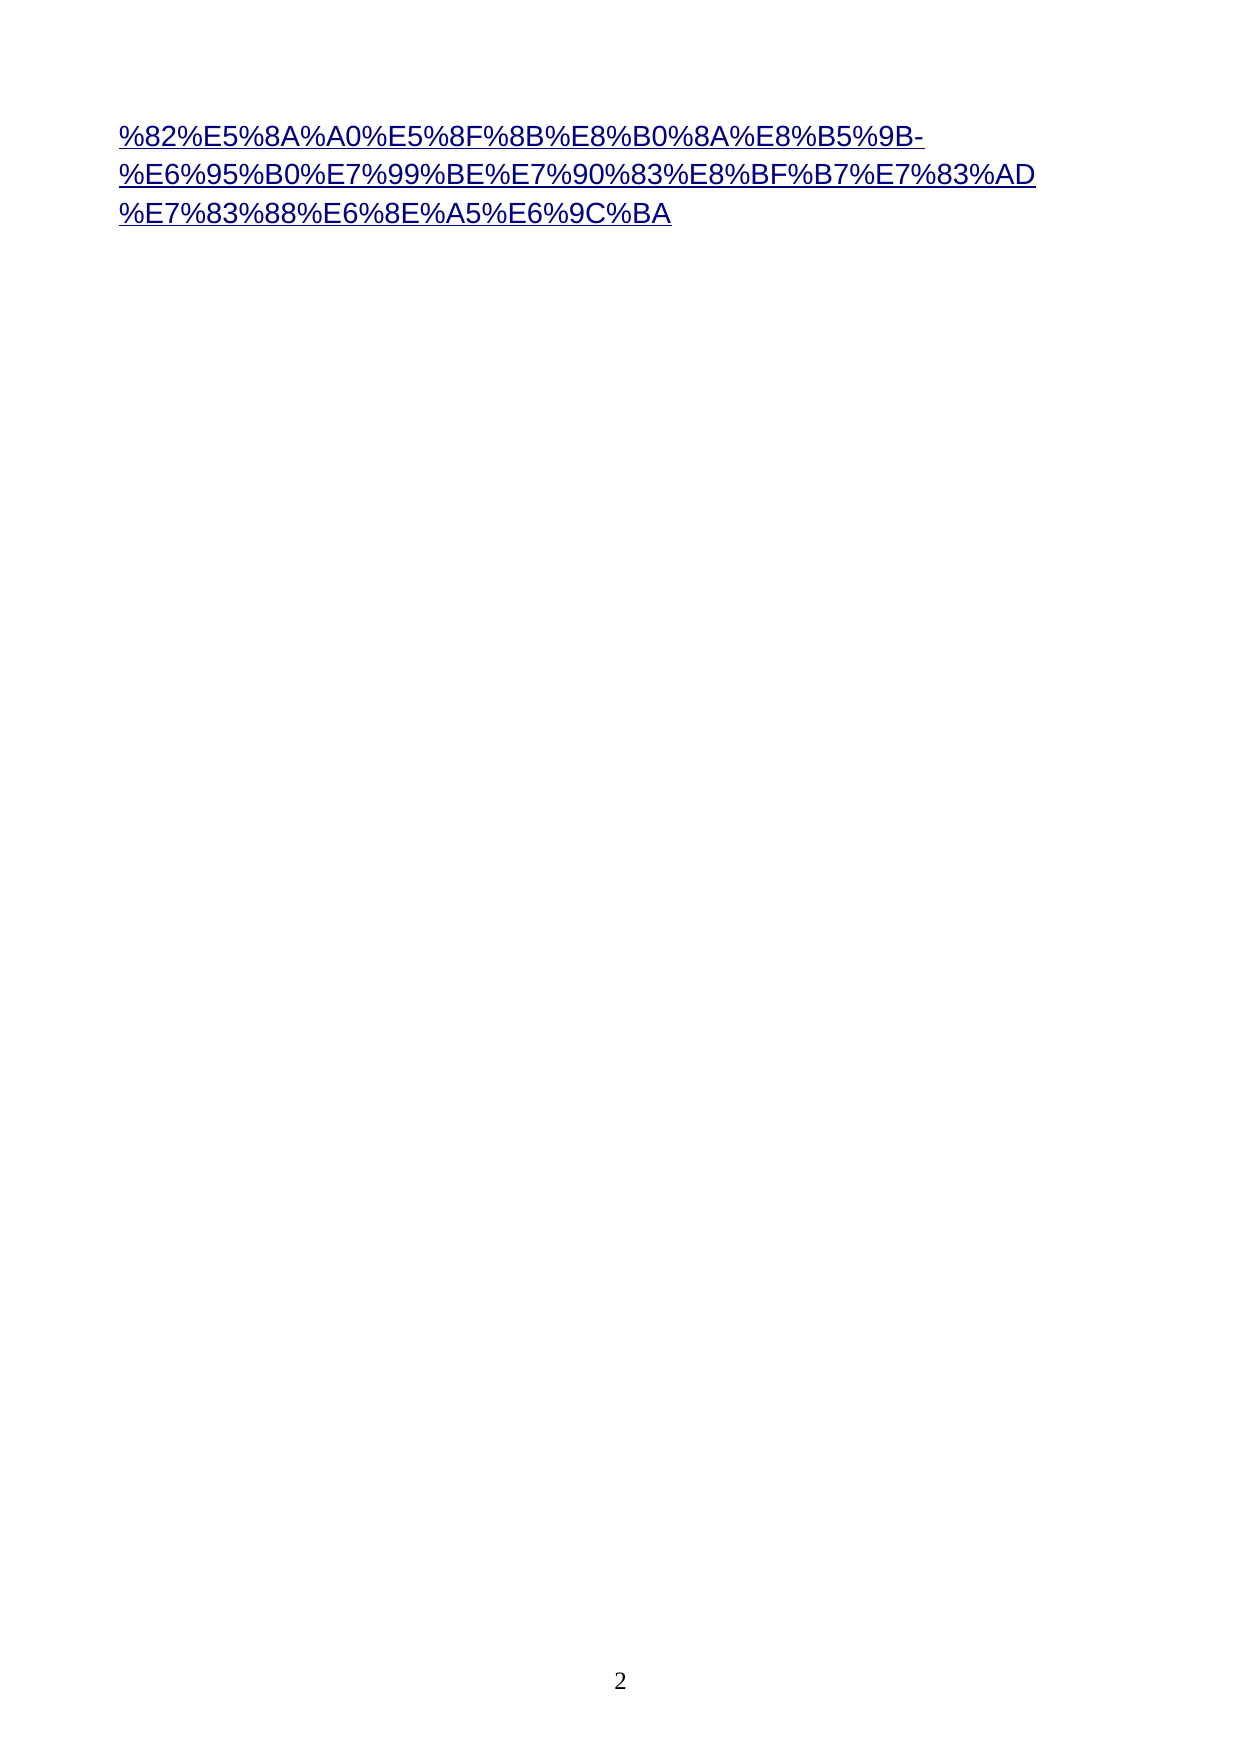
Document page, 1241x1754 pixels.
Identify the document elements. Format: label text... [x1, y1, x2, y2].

text %82%E5%8A%A0%E5%8F%8B%E8%B0%8A%E8%B5%9B-%E6%95%B0%E7%99%BE%E7%90%83%E8%BF%B7%E7%83%AD%E7%83%88%E6%8E%A5%E6%9C%BA [118, 118, 1122, 229]
